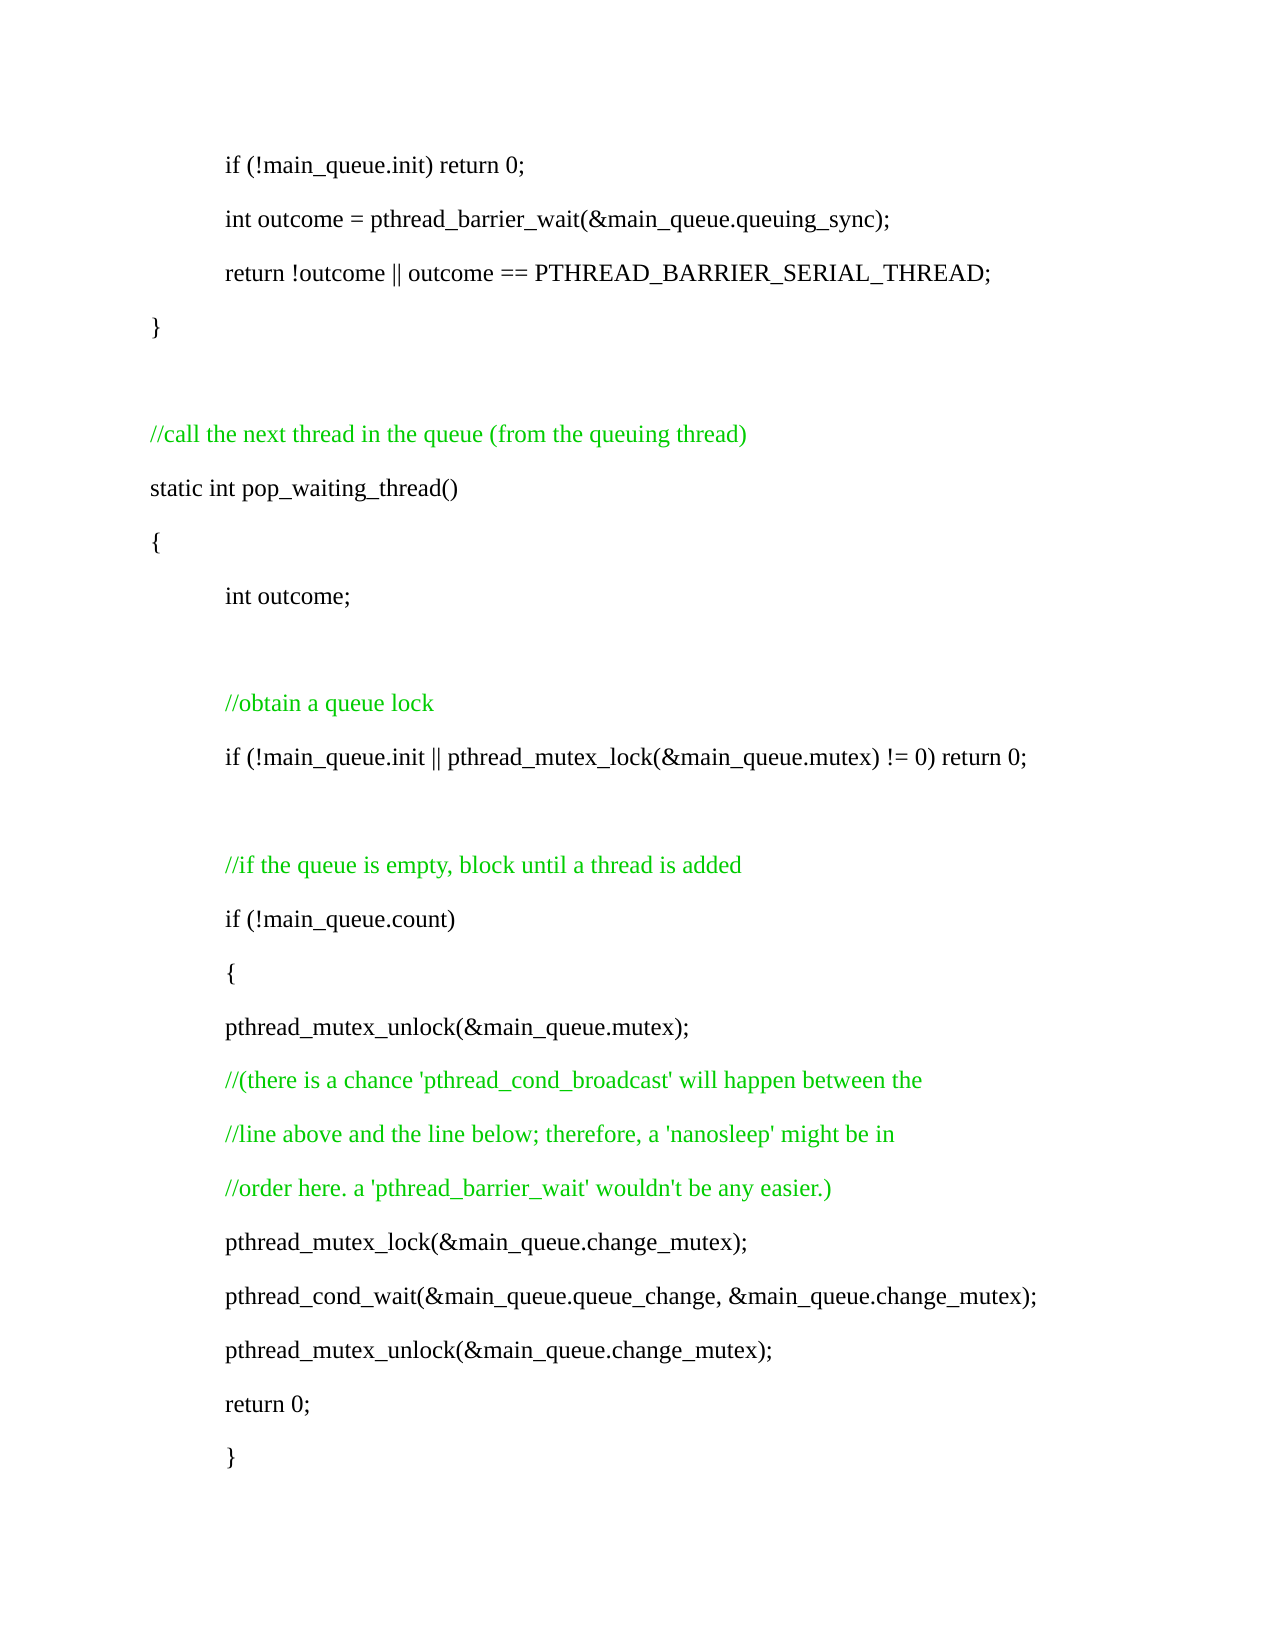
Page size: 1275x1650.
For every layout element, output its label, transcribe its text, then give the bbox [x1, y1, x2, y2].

text return !outcome || outcome == PTHREAD_BARRIER_SERIAL_THREAD; [150, 258, 1125, 286]
text pthread_mutex_lock(&main_queue.change_mutex); [150, 1227, 1125, 1256]
text static int pop_waiting_thread() [150, 473, 1125, 502]
subtitle //(there is a chance 'pthread_cond_broadcast' will happen between the [150, 1066, 1125, 1094]
text pthread_cond_wait(&main_queue.queue_change, &main_queue.change_mutex); [150, 1281, 1125, 1310]
text pthread_mutex_unlock(&main_queue.change_mutex); [150, 1335, 1125, 1363]
text int outcome; [150, 581, 1125, 609]
text pthread_mutex_unlock(&main_queue.mutex); [150, 1012, 1125, 1040]
text if (!main_queue.init || pthread_mutex_lock(&main_queue.mutex) != 0) return 0; [150, 742, 1125, 771]
text } [150, 1442, 1125, 1471]
text if (!main_queue.count) [150, 904, 1125, 933]
text int outcome = pthread_barrier_wait(&main_queue.queuing_sync); [150, 204, 1125, 233]
text //line above and the line below; therefore, a 'nanosleep' might be in [150, 1119, 1125, 1148]
text if (!main_queue.init) return 0; [150, 150, 1125, 179]
text { [150, 958, 1125, 987]
text //order here. a 'pthread_barrier_wait' wouldn't be any easier.) [150, 1173, 1125, 1202]
text //obtain a queue lock [150, 688, 1125, 717]
text //if the queue is empty, block until a thread is added [150, 850, 1125, 879]
text { [150, 527, 1125, 556]
text } [150, 312, 1125, 340]
text //call the next thread in the queue (from the queuing thread) [150, 419, 1125, 448]
text return 0; [150, 1389, 1125, 1417]
